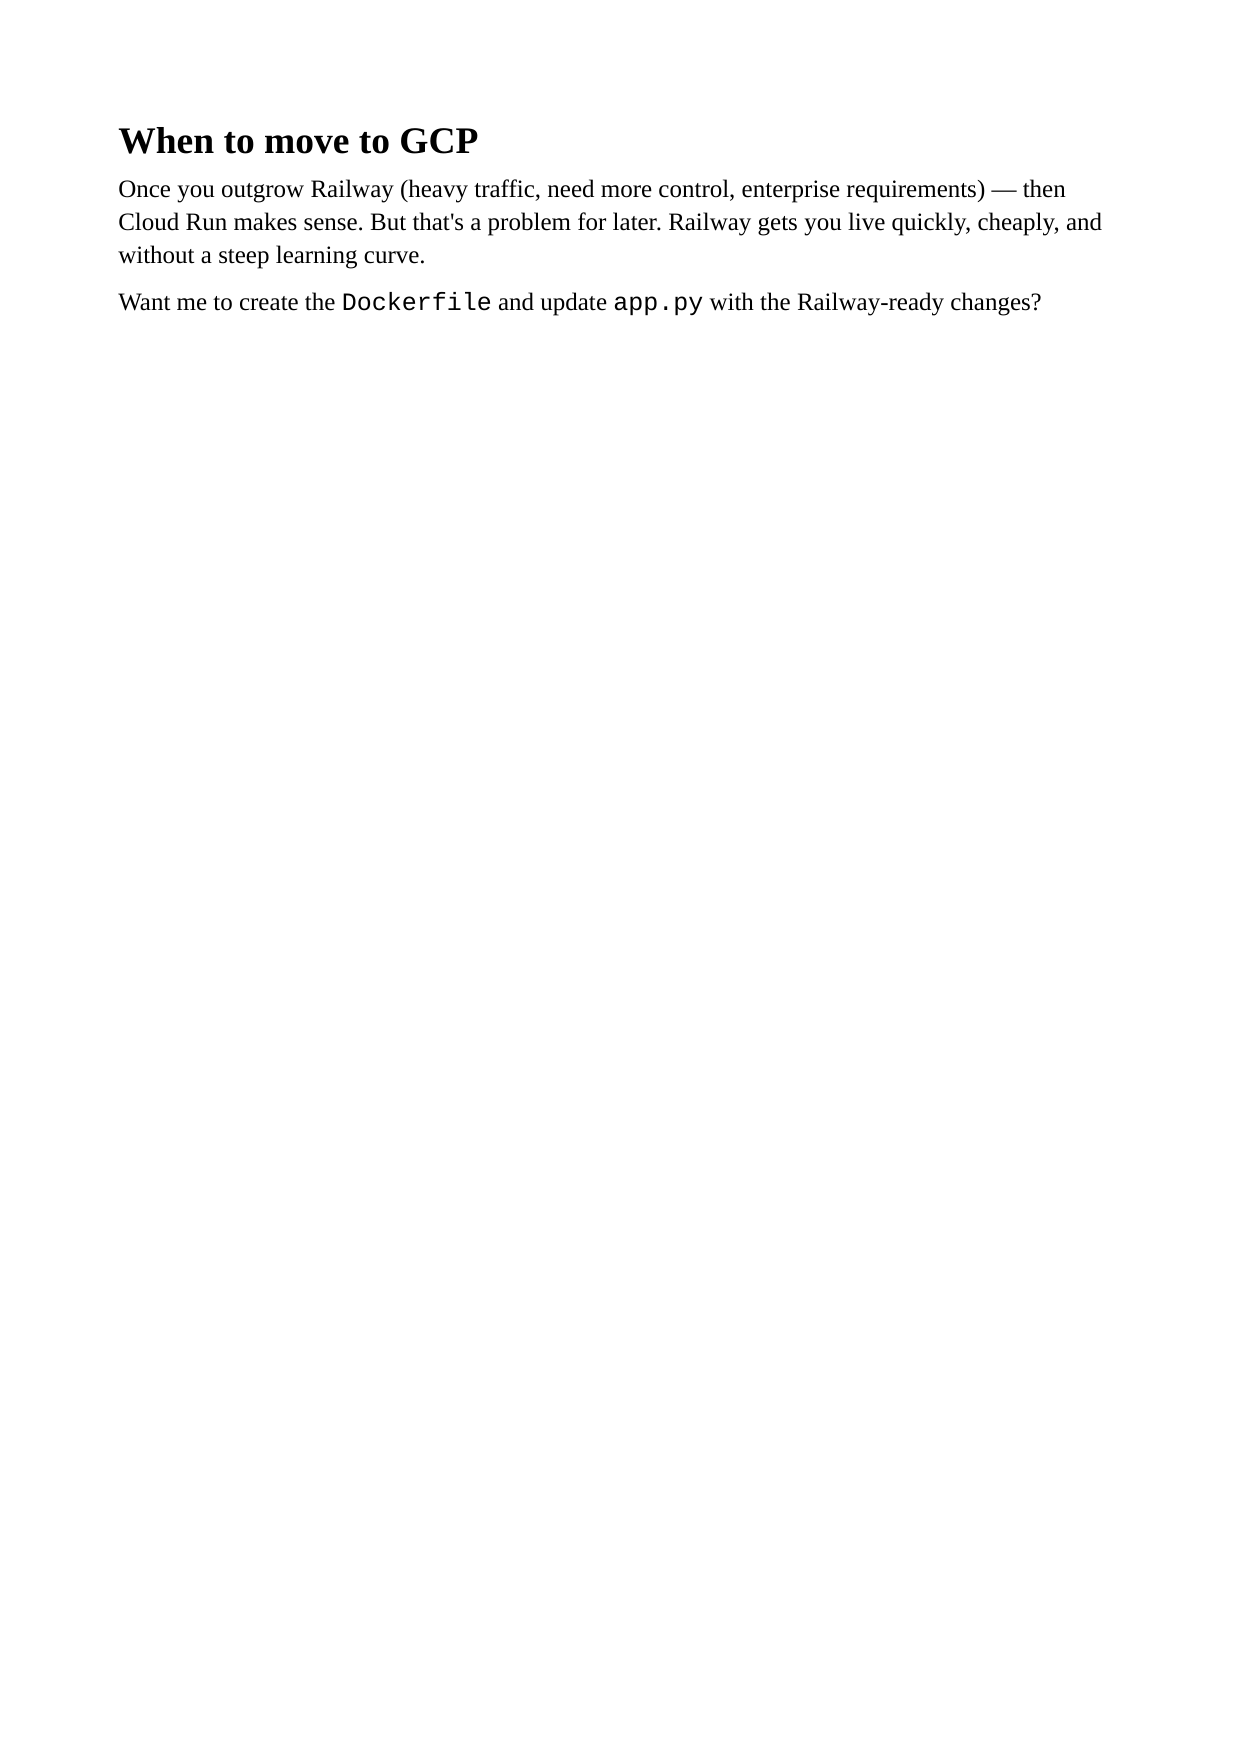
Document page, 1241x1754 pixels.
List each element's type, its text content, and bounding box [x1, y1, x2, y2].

text Once you outgrow Railway (heavy traffic, need more control, enterprise requirements) — then Cloud Run makes sense. But that's a problem for later. Railway gets you live quickly, cheaply, and without a steep learning curve. [118, 174, 1122, 268]
subtitle When to move to GCP [118, 118, 1122, 161]
text Want me to create the Dockerfile and update app.py with the Railway-ready changes? [118, 287, 1122, 318]
